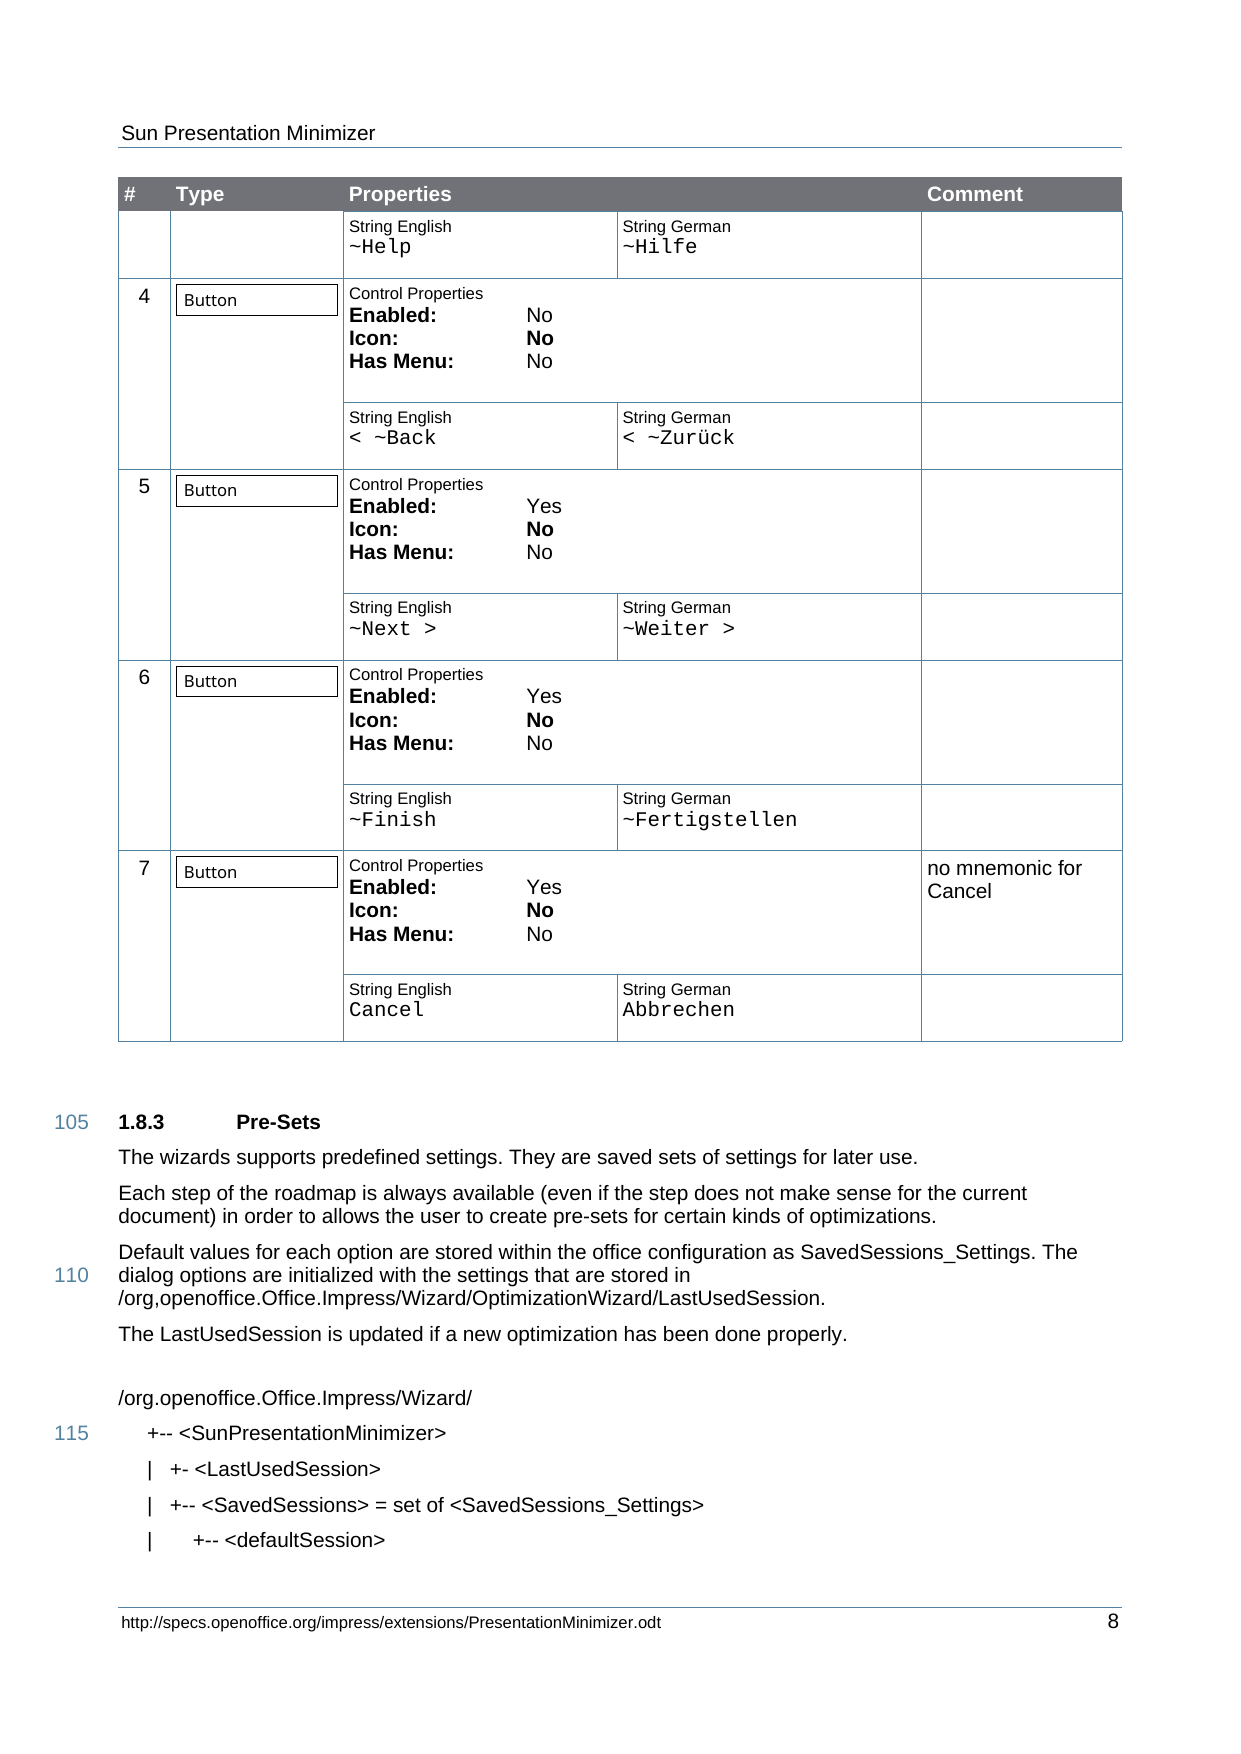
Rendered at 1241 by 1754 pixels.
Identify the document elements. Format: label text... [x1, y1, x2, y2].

table_cell 5 [119, 470, 170, 660]
table_cell [922, 975, 1122, 1041]
table_cell [171, 211, 343, 278]
text | +-- <defaultSession> [118, 1529, 1122, 1552]
text Each step of the roadmap is always available (even if the step does not make sense for the current document) in order to allows the user to create pre-sets for certain kinds of optimizations. [118, 1181, 1122, 1228]
table_cell String English ~Help [344, 212, 617, 278]
table_cell 6 [119, 661, 170, 850]
table_cell String English ~Next > [344, 594, 617, 660]
table_cell String English < ~Back [344, 403, 617, 469]
table_cell String German ~Hilfe [618, 212, 921, 278]
table_header # [118, 177, 170, 211]
table_cell String German < ~Zurück [618, 403, 921, 469]
text +-- <SunPresentationMinimizer> [118, 1422, 1122, 1445]
text /org.openoffice.Office.Impress/Wizard/ [118, 1386, 1122, 1409]
table_cell [171, 279, 343, 469]
table_header Properties [343, 177, 921, 211]
text | +-- <SavedSessions> = set of <SavedSessions_Settings> [118, 1493, 1122, 1517]
table_header Comment [921, 177, 1122, 211]
table_cell String German ~Weiter > [618, 594, 921, 660]
table_header Type [170, 177, 343, 211]
subtitle Pre-Sets [118, 1111, 1122, 1134]
text | +- <LastUsedSession> [118, 1458, 1122, 1481]
table_header [922, 470, 1122, 593]
table_cell [171, 661, 343, 850]
table_header Control Properties Enabled: No Icon: No Has Menu: No [344, 279, 921, 402]
table_header Control Properties Enabled: Yes Icon: No Has Menu: No [344, 851, 921, 974]
table_header [922, 279, 1122, 402]
table_cell [922, 594, 1122, 660]
table_cell [171, 851, 343, 1041]
table_cell [119, 211, 170, 278]
table_cell [922, 212, 1122, 278]
text The wizards supports predefined settings. They are saved sets of settings for later use. [118, 1146, 1122, 1169]
text Default values for each option are stored within the office configuration as SavedSessions_Settings. The dialog options are initialized with the settings that are stored in /org,openoffice.Office.Impress/Wizard/OptimizationWizard/LastUsedSession. [118, 1240, 1122, 1310]
table_header [922, 661, 1122, 784]
table_cell [171, 470, 343, 660]
table_cell 7 [119, 851, 170, 1041]
table_cell [922, 403, 1122, 469]
table_cell [922, 785, 1122, 850]
text The LastUsedSession is updated if a new optimization has been done properly. [118, 1322, 1122, 1346]
table_header Control Properties Enabled: Yes Icon: No Has Menu: No [344, 470, 921, 593]
table_header Control Properties Enabled: Yes Icon: No Has Menu: No [344, 661, 921, 784]
table_cell 4 [119, 279, 170, 469]
table_cell String English Cancel [344, 975, 617, 1041]
table_cell String German ~Fertigstellen [618, 785, 921, 850]
table_cell String English ~Finish [344, 785, 617, 850]
table_header no mnemonic for Cancel [922, 851, 1122, 974]
table_cell String German Abbrechen [618, 975, 921, 1041]
